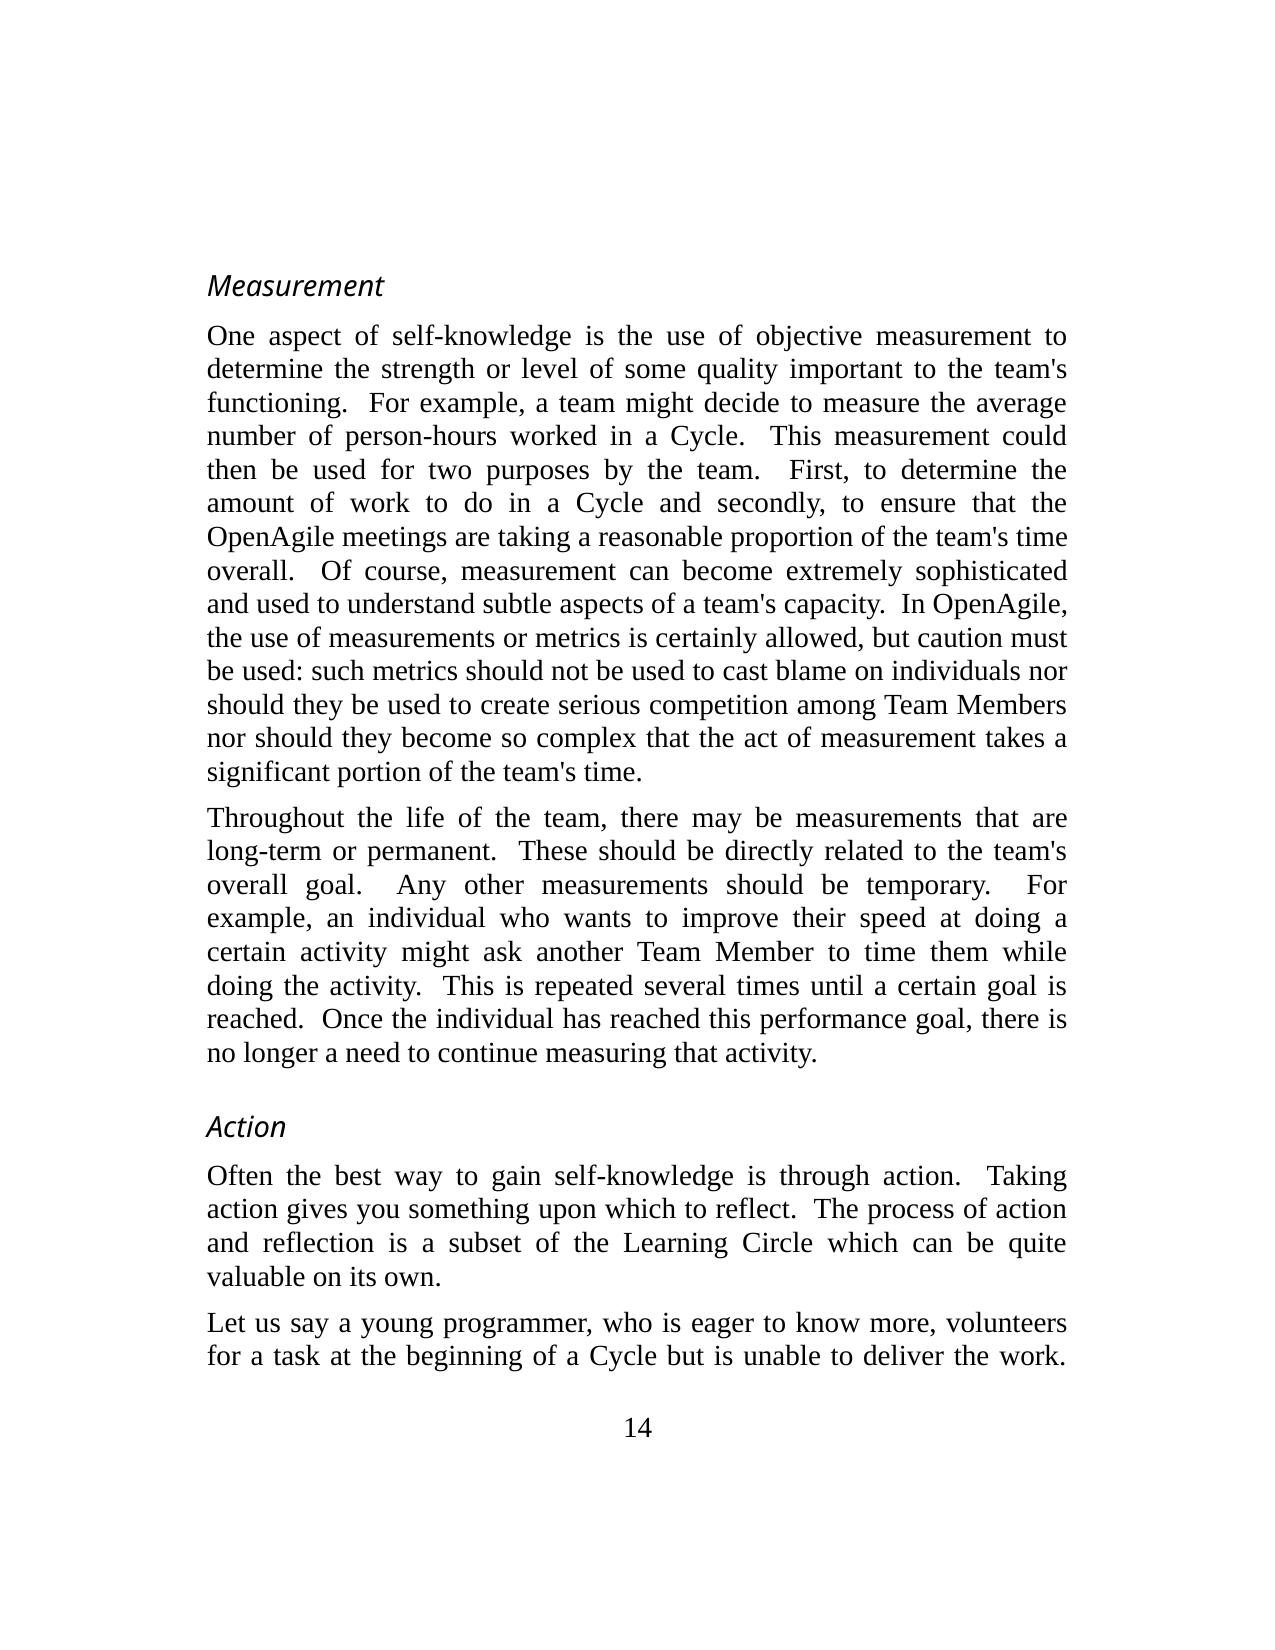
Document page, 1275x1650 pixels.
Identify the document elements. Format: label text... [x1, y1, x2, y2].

text One aspect of self-knowledge is the use of objective measurement to determine the strength or level of some quality important to the team's functioning. For example, a team might decide to measure the average number of person-hours worked in a Cycle. This measurement could then be used for two purposes by the team. First, to determine the amount of work to do in a Cycle and secondly, to ensure that the OpenAgile meetings are taking a reasonable proportion of the team's time overall. Of course, measurement can become extremely sophisticated and used to understand subtle aspects of a team's capacity. In OpenAgile, the use of measurements or metrics is certainly allowed, but caution must be used: such metrics should not be used to cast blame on individuals nor should they be used to create serious competition among Team Members nor should they become so complex that the act of measurement takes a significant portion of the team's time. [207, 318, 1068, 787]
text Often the best way to gain self-knowledge is through action. Taking action gives you something upon which to reflect. The process of action and reflection is a subset of the Learning Circle which can be quite valuable on its own. [207, 1158, 1068, 1292]
subtitle Measurement [207, 266, 1068, 305]
subtitle Action [207, 1106, 1068, 1146]
text Throughout the life of the team, there may be measurements that are long-term or permanent. These should be directly related to the team's overall goal. Any other measurements should be temporary. For example, an individual who wants to improve their speed at doing a certain activity might ask another Team Member to time them while doing the activity. This is repeated several times until a certain goal is reached. Once the individual has reached this performance goal, there is no longer a need to continue measuring that activity. [207, 800, 1068, 1068]
text Let us say a young programmer, who is eager to know more, volunteers for a task at the beginning of a Cycle but is unable to deliver the work. [207, 1305, 1068, 1372]
